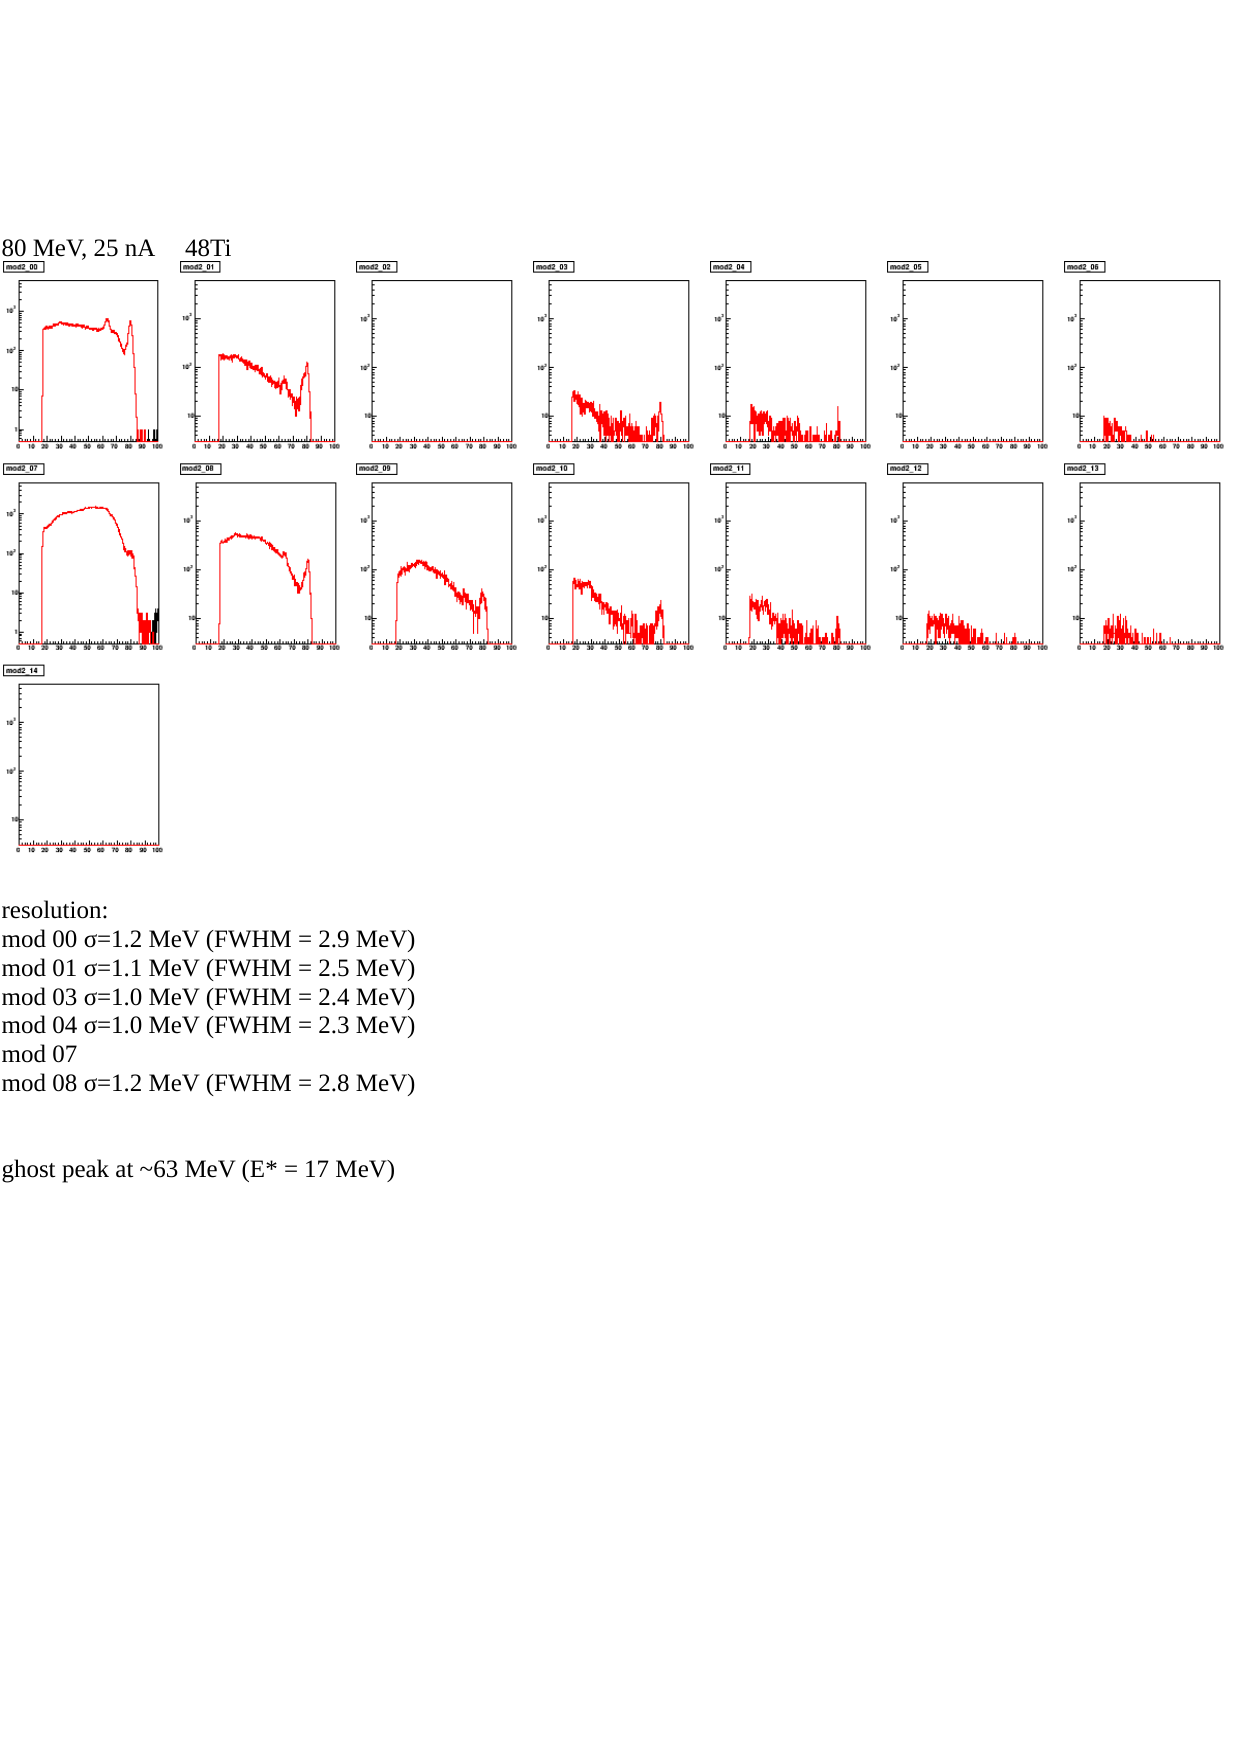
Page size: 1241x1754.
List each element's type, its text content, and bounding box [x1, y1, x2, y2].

text resolution: [1, 896, 1239, 924]
picture [1, 261, 1239, 867]
text mod 07 [1, 1039, 1239, 1068]
text 80 MeV, 25 nA 48Ti [1, 233, 1239, 261]
text mod 00 σ=1.2 MeV (FWHM = 2.9 MeV) [1, 924, 1239, 953]
text mod 04 σ=1.0 MeV (FWHM = 2.3 MeV) [1, 1011, 1239, 1039]
text mod 01 σ=1.1 MeV (FWHM = 2.5 MeV) [1, 953, 1239, 982]
text mod 03 σ=1.0 MeV (FWHM = 2.4 MeV) [1, 982, 1239, 1011]
text ghost peak at ~63 MeV (E* = 17 MeV) [1, 1154, 1239, 1183]
text mod 08 σ=1.2 MeV (FWHM = 2.8 MeV) [1, 1068, 1239, 1097]
